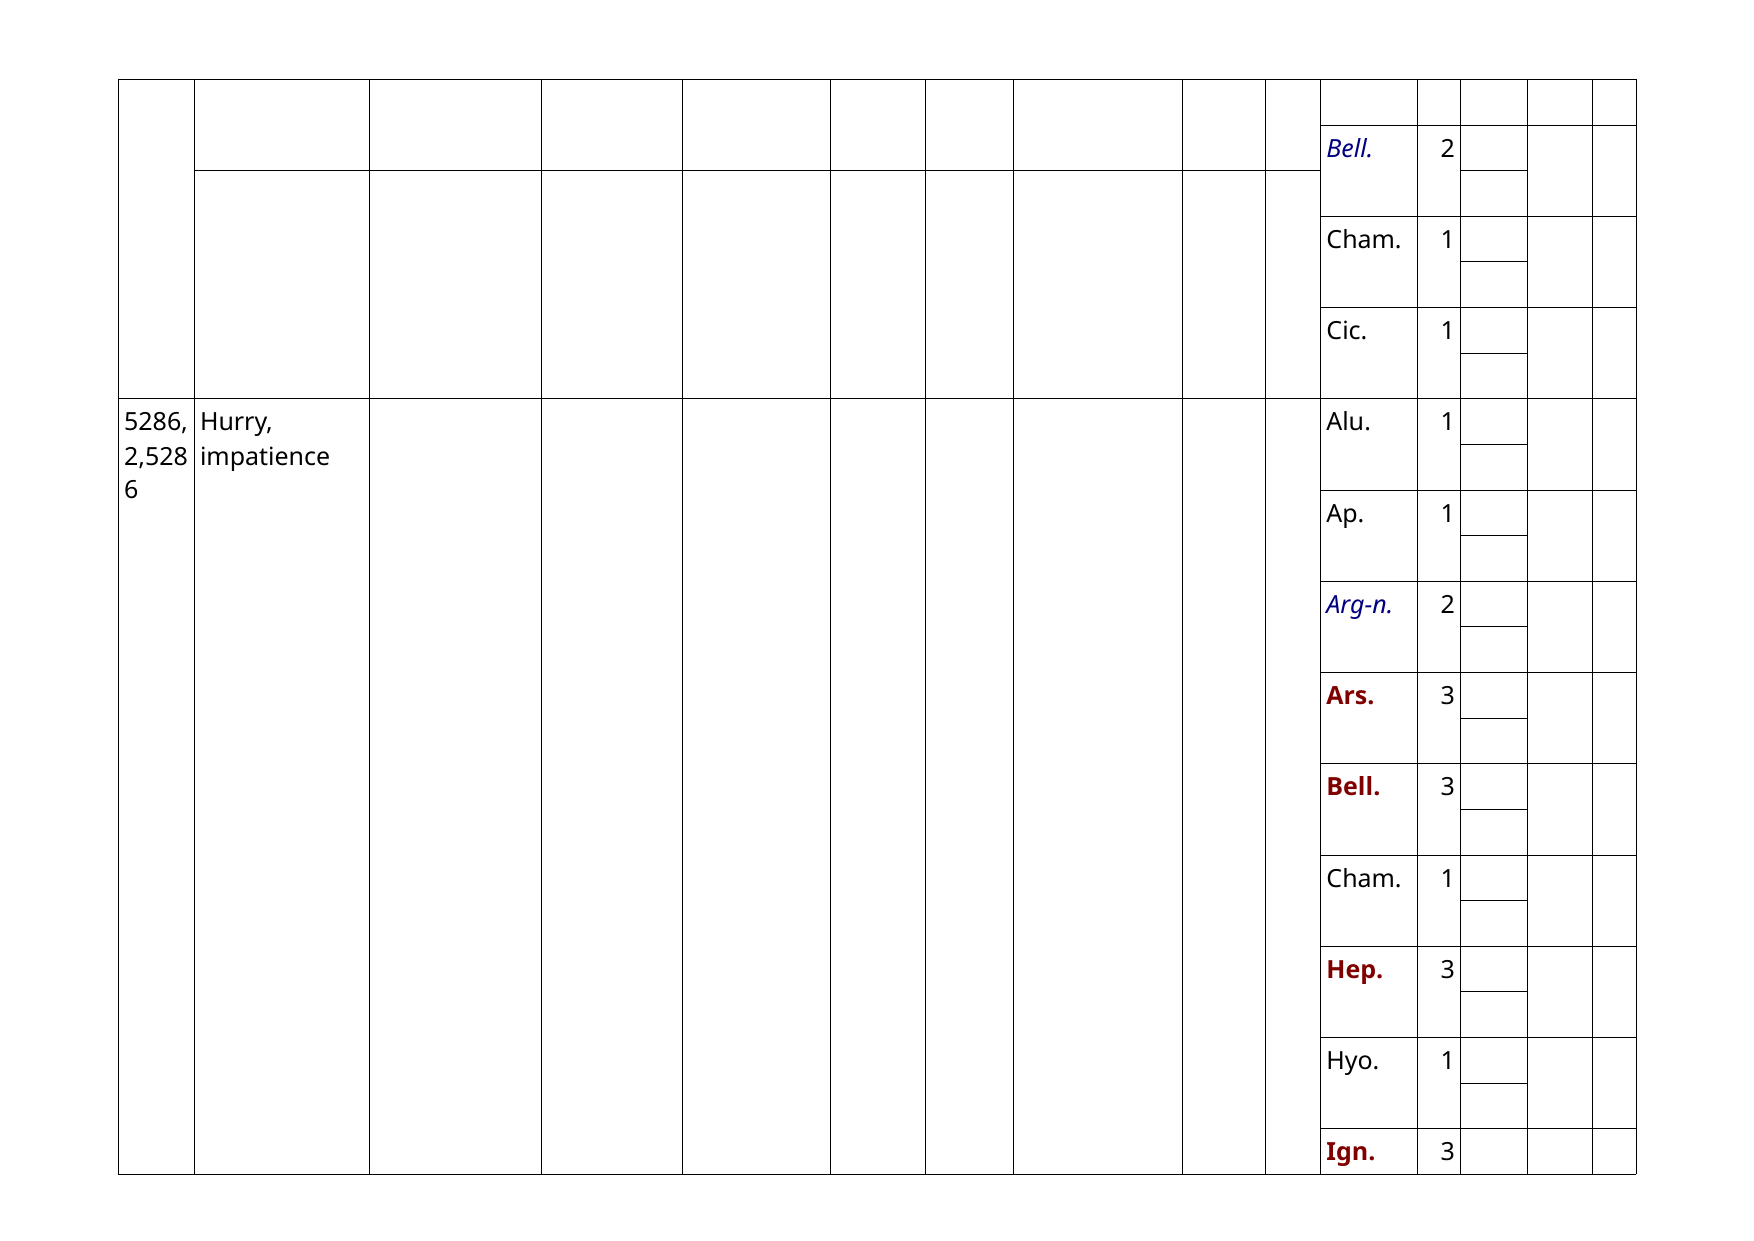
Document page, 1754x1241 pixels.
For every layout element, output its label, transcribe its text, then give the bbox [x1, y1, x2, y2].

table_cell 1 [1418, 308, 1460, 398]
table_cell [1461, 673, 1527, 718]
table_cell Hyo. [1321, 1038, 1417, 1128]
table_cell 1 [1418, 217, 1460, 307]
table_cell [1461, 992, 1527, 1037]
table_cell [119, 80, 194, 398]
table_cell 2 [1418, 126, 1460, 216]
table_cell [1593, 1038, 1636, 1128]
table_cell [1461, 126, 1527, 170]
table_cell [1593, 126, 1636, 216]
table_cell Cham. [1321, 217, 1417, 307]
table_cell [831, 171, 925, 398]
table_cell [1528, 673, 1592, 763]
table_cell 1 [1418, 1038, 1460, 1128]
table_cell [1418, 80, 1460, 124]
table_cell [1528, 308, 1592, 398]
table_cell [1461, 491, 1527, 535]
table_cell [1593, 399, 1636, 489]
table_cell 3 [1418, 1129, 1460, 1174]
table_cell [1014, 171, 1182, 398]
table_cell 1 [1418, 491, 1460, 581]
table_cell Bell. [1321, 126, 1417, 216]
table_cell [1183, 399, 1265, 1174]
table_cell [1461, 810, 1527, 854]
table_cell [683, 80, 830, 170]
table_cell [1593, 308, 1636, 398]
table_cell [1461, 1129, 1527, 1174]
table_cell 3 [1418, 673, 1460, 763]
table_cell [1528, 126, 1592, 216]
table_cell [1593, 947, 1636, 1037]
table_cell [1266, 399, 1320, 1174]
table_cell [542, 80, 682, 170]
table_cell Ign. [1321, 1129, 1417, 1174]
table_cell [370, 80, 541, 170]
table_cell [1266, 80, 1320, 170]
table_cell [1014, 399, 1182, 1174]
table_cell [1528, 491, 1592, 581]
table_cell Bell. [1321, 764, 1417, 854]
table_cell [1593, 491, 1636, 581]
table_cell Hep. [1321, 947, 1417, 1037]
table_cell [1528, 856, 1592, 946]
table_cell [1461, 354, 1527, 398]
table_cell [1528, 1038, 1592, 1128]
table_cell [1461, 171, 1527, 216]
table_cell [926, 171, 1013, 398]
table_cell [370, 399, 541, 1174]
table_cell [1461, 582, 1527, 626]
table_cell [1461, 947, 1527, 991]
table_cell Ap. [1321, 491, 1417, 581]
table_cell [195, 171, 369, 398]
table_cell [1593, 582, 1636, 672]
table_cell [1461, 627, 1527, 672]
table_cell [1014, 80, 1182, 170]
table_cell [1321, 80, 1417, 124]
table_cell [1461, 1038, 1527, 1083]
table_cell [1593, 673, 1636, 763]
table_cell Cic. [1321, 308, 1417, 398]
table_cell [1461, 308, 1527, 353]
table_cell [926, 399, 1013, 1174]
table_cell [1461, 217, 1527, 261]
table_cell 3 [1418, 764, 1460, 854]
table_cell [1461, 856, 1527, 900]
table_cell [1593, 856, 1636, 946]
table_cell [1461, 719, 1527, 763]
table_cell [1528, 399, 1592, 489]
table_cell 3 [1418, 947, 1460, 1037]
table_cell [1183, 80, 1265, 170]
table_cell [683, 171, 830, 398]
table_cell [1593, 764, 1636, 854]
table_cell [542, 399, 682, 1174]
table_cell [1461, 262, 1527, 307]
table_cell [1528, 80, 1592, 124]
table_cell 1 [1418, 399, 1460, 489]
table_cell [1266, 171, 1320, 398]
table_cell [370, 171, 541, 398]
table_cell [1593, 1129, 1636, 1174]
table_cell [542, 171, 682, 398]
table_cell [1528, 217, 1592, 307]
table_cell Ars. [1321, 673, 1417, 763]
table_cell 2 [1418, 582, 1460, 672]
table_cell [1528, 947, 1592, 1037]
table_cell 1 [1418, 856, 1460, 946]
table_cell [926, 80, 1013, 170]
table_cell Alu. [1321, 399, 1417, 489]
table_cell [683, 399, 830, 1174]
table_cell [1461, 399, 1527, 444]
table_cell [1528, 1129, 1592, 1174]
table_cell [831, 399, 925, 1174]
table_cell Arg-n. [1321, 582, 1417, 672]
table_cell [1461, 536, 1527, 581]
table_cell [1593, 217, 1636, 307]
table_cell [1593, 80, 1636, 124]
table_cell Hurry, impatience [195, 399, 369, 1174]
table_cell [1528, 582, 1592, 672]
table_cell [1461, 445, 1527, 489]
table_cell [1183, 171, 1265, 398]
table_cell [831, 80, 925, 170]
table_cell [1461, 901, 1527, 946]
table_cell [1461, 80, 1527, 124]
table_cell [195, 80, 369, 170]
table_cell [1461, 1084, 1527, 1128]
table_cell Cham. [1321, 856, 1417, 946]
table_cell 5286,2,5286 [119, 399, 194, 1174]
table_cell [1461, 764, 1527, 809]
table_cell [1528, 764, 1592, 854]
